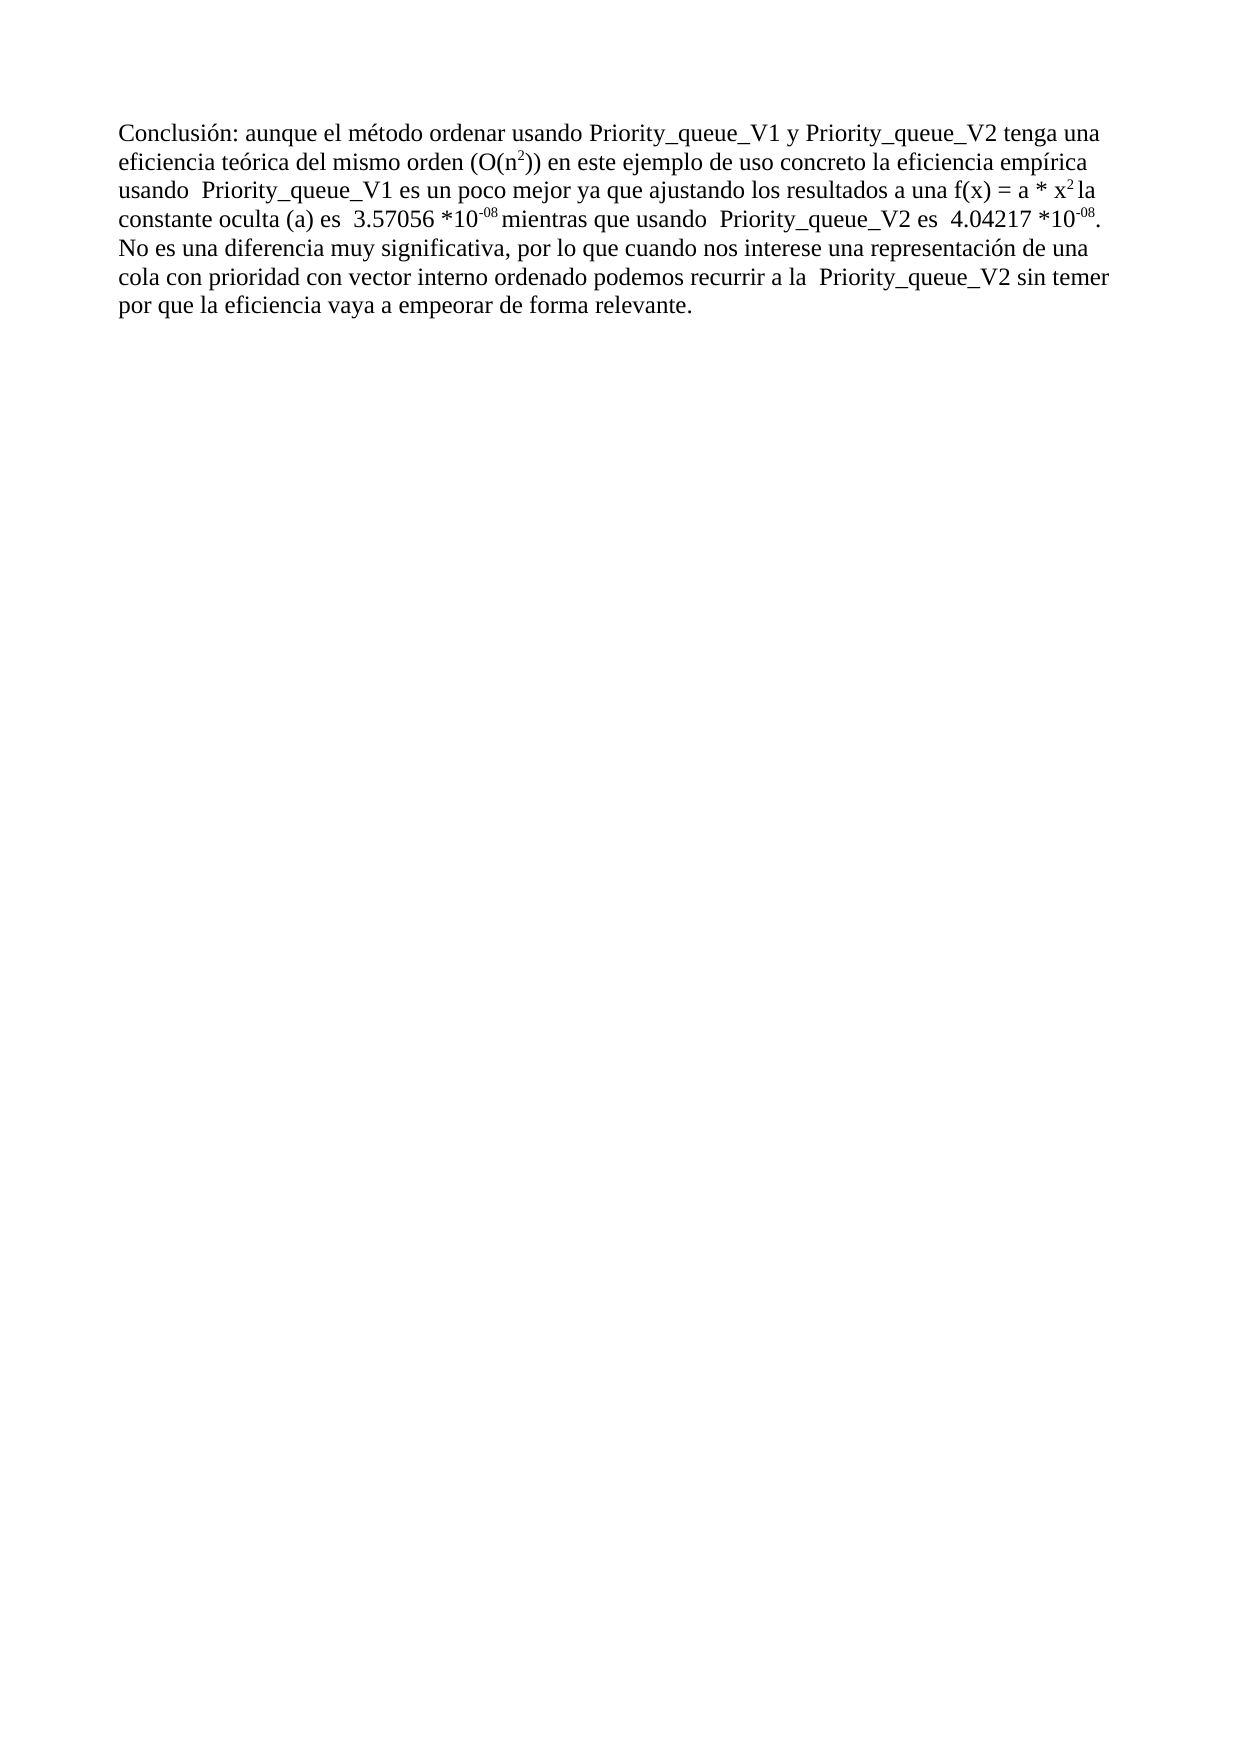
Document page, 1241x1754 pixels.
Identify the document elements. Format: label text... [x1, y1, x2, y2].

text No es una diferencia muy significativa, por lo que cuando nos interese una representación de una cola con prioridad con vector interno ordenado podemos recurrir a la Priority_queue_V2 sin temer por que la eficiencia vaya a empeorar de forma relevante. [118, 233, 1122, 319]
text Conclusión: aunque el método ordenar usando Priority_queue_V1 y Priority_queue_V2 tenga una eficiencia teórica del mismo orden (O(n2)) en este ejemplo de uso concreto la eficiencia empírica usando Priority_queue_V1 es un poco mejor ya que ajustando los resultados a una f(x) = a * x2 la constante oculta (a) es 3.57056 *10-08 mientras que usando Priority_queue_V2 es 4.04217 *10-08. [118, 118, 1122, 233]
